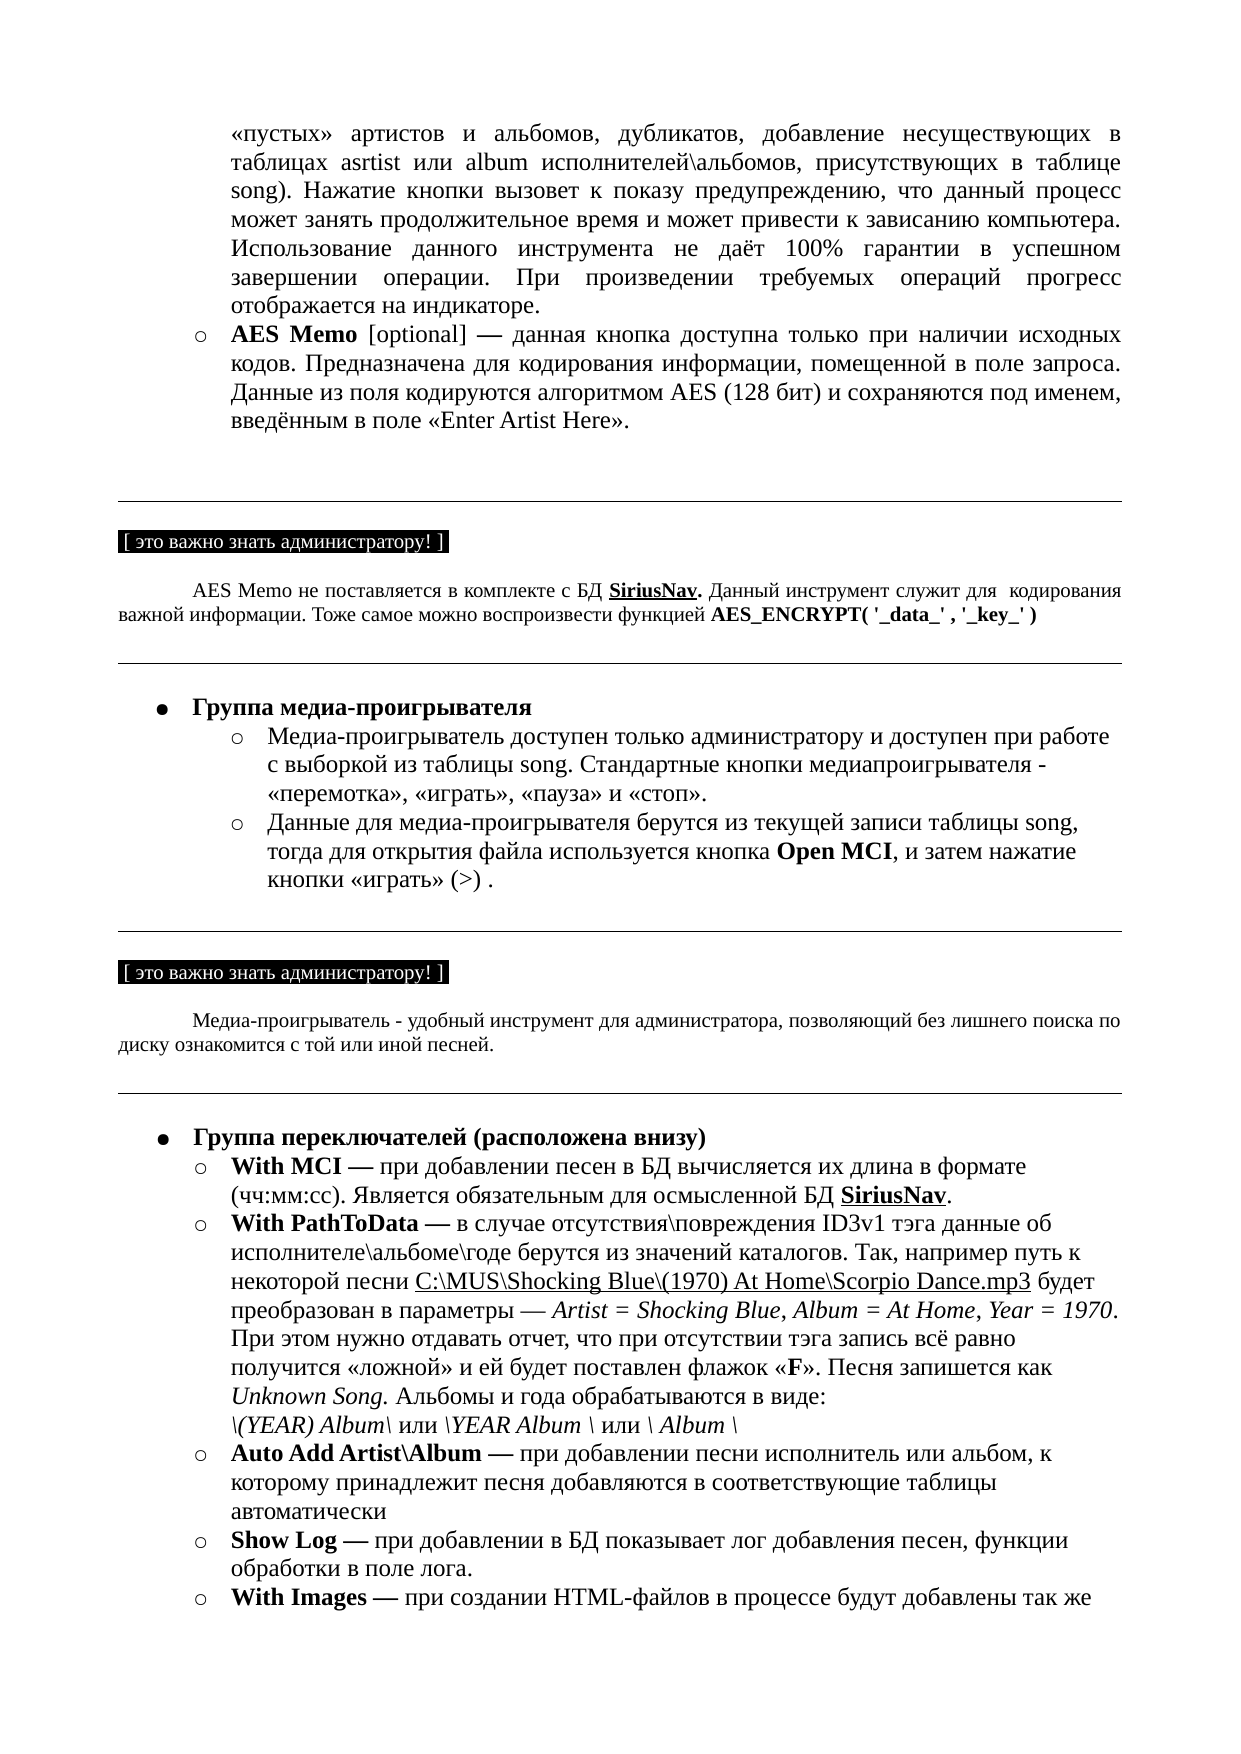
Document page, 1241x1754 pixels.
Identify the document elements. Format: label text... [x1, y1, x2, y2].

list \(YEAR) Album\ или \YEAR Album \ или \ Album \ [193, 1410, 1122, 1438]
list Группа переключателей (расположена внизу) [156, 1122, 1122, 1151]
list Данные для медиа-проигрывателя берутся из текущей записи таблицы song, тогда для открытия файла используется кнопка Open MCI, и затем нажатие кнопки «играть» (>) . [229, 807, 1122, 893]
list «пустых» артистов и альбомов, дубликатов, добавление несуществующих в таблицах asrtist или album исполнителей\альбомов, присутствующих в таблице song). Нажатие кнопки вызовет к показу предупреждению, что данный процесс может занять продолжительное время и может привести к зависанию компьютера. Использование данного инструмента не даёт 100% гарантии в успешном завершении операции. При произведении требуемых операций прогресс отображается на индикаторе. [193, 118, 1122, 319]
list Show Log — при добавлении в БД показывает лог добавления песен, функции обработки в поле лога. [193, 1525, 1122, 1582]
list With MCI — при добавлении песен в БД вычисляется их длина в формате (чч:мм:сс). Является обязательным для осмысленной БД SiriusNav. [193, 1151, 1122, 1208]
text AES Memo не поставляется в комплекте с БД SiriusNav. Данный инструмент служит для кодирования важной информации. Тоже самое можно воспроизвести функцией AES_ENCRYPT( '_data_' , '_key_' ) [118, 578, 1122, 626]
list With Images — при создании HTML-файлов в процессе будут добавлены так же [193, 1582, 1122, 1611]
list AES Memo [optional] — данная кнопка доступна только при наличии исходных кодов. Предназначена для кодирования информации, помещенной в поле запроса. Данные из поля кодируются алгоритмом AES (128 бит) и сохраняются под именем, введённым в поле «Enter Artist Here». [193, 319, 1122, 434]
text [ это важно знать администратору! ] [118, 529, 1122, 553]
list With PathToData — в случае отсутствия\повреждения ID3v1 тэга данные об исполнителе\альбоме\годе берутся из значений каталогов. Так, например путь к некоторой песни C:\MUS\Shocking Blue\(1970) At Home\Scorpio Dance.mp3 будет преобразован в параметры — Artist = Shocking Blue, Album = At Home, Year = 1970. При этом нужно отдавать отчет, что при отсутствии тэга запись всё равно получится «ложной» и ей будет поставлен флажок «F». Песня запишется как Unknown Song. Альбомы и года обрабатываются в виде: [193, 1208, 1122, 1410]
list Группа медиа-проигрывателя [154, 692, 1122, 721]
list Медиа-проигрыватель доступен только администратору и доступен при работе с выборкой из таблицы song. Стандартные кнопки медиапроигрывателя - «перемотка», «играть», «пауза» и «стоп». [229, 721, 1122, 807]
text Медиа-проигрыватель - удобный инструмент для администратора, позволяющий без лишнего поиска по диску ознакомится с той или иной песней. [118, 1008, 1122, 1056]
list Auto Add Artist\Album — при добавлении песни исполнитель или альбом, к которому принадлежит песня добавляются в соответствующие таблицы автоматически [193, 1438, 1122, 1525]
text [ это важно знать администратору! ] [118, 960, 1122, 984]
